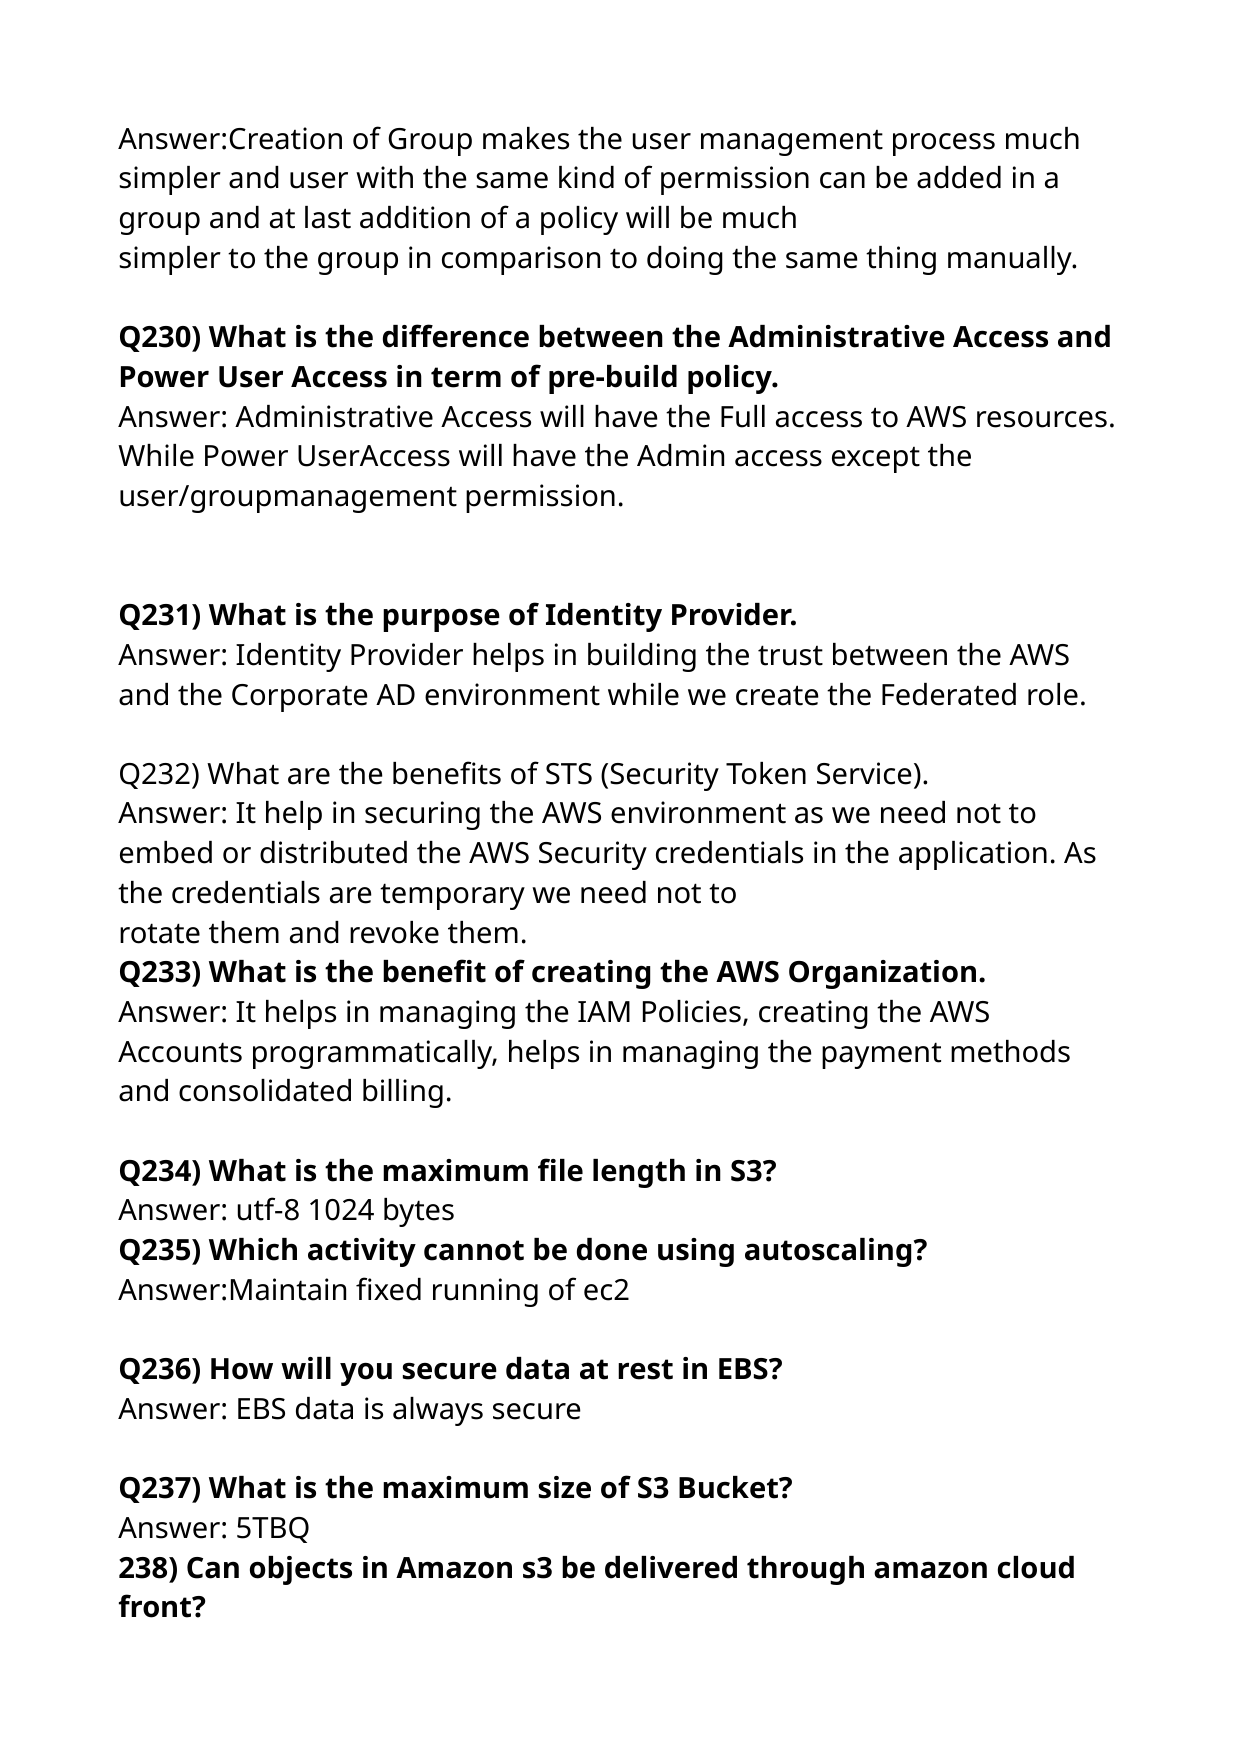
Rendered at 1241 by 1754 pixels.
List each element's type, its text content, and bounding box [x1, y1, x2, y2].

text Answer:Creation of Group makes the user management process much simpler and user with the same kind of permission can be added in a group and at last addition of a policy will be much [118, 118, 1122, 237]
text Q230) What is the difference between the Administrative Access and Power User Access in term of pre-build policy. [118, 317, 1122, 396]
text Answer: utf-8 1024 bytes [118, 1190, 1122, 1229]
text Answer: 5TBQ [118, 1507, 1122, 1547]
text rotate them and revoke them. [118, 912, 1122, 952]
text Q233) What is the benefit of creating the AWS Organization. [118, 952, 1122, 991]
text simpler to the group in comparison to doing the same thing manually. [118, 237, 1122, 277]
text Answer: It helps in managing the IAM Policies, creating the AWS Accounts programmatically, helps in managing the payment methods and consolidated billing. [118, 991, 1122, 1110]
text 238) Can objects in Amazon s3 be delivered through amazon cloud front? [118, 1547, 1122, 1626]
text Q231) What is the purpose of Identity Provider. [118, 594, 1122, 634]
text Q236) How will you secure data at rest in EBS? [118, 1348, 1122, 1388]
text Q232) What are the benefits of STS (Security Token Service). [118, 753, 1122, 793]
text Q235) Which activity cannot be done using autoscaling? [118, 1229, 1122, 1269]
text Answer: Identity Provider helps in building the trust between the AWS and the Corporate AD environment while we create the Federated role. [118, 634, 1122, 713]
text Answer:Maintain fixed running of ec2 [118, 1269, 1122, 1309]
text Q234) What is the maximum file length in S3? [118, 1150, 1122, 1190]
text Answer: Administrative Access will have the Full access to AWS resources. While Power UserAccess will have the Admin access except the user/groupmanagement permission. [118, 396, 1122, 515]
text Answer: EBS data is always secure [118, 1388, 1122, 1428]
text Q237) What is the maximum size of S3 Bucket? [118, 1467, 1122, 1507]
text Answer: It help in securing the AWS environment as we need not to embed or distributed the AWS Security credentials in the application. As the credentials are temporary we need not to [118, 793, 1122, 912]
